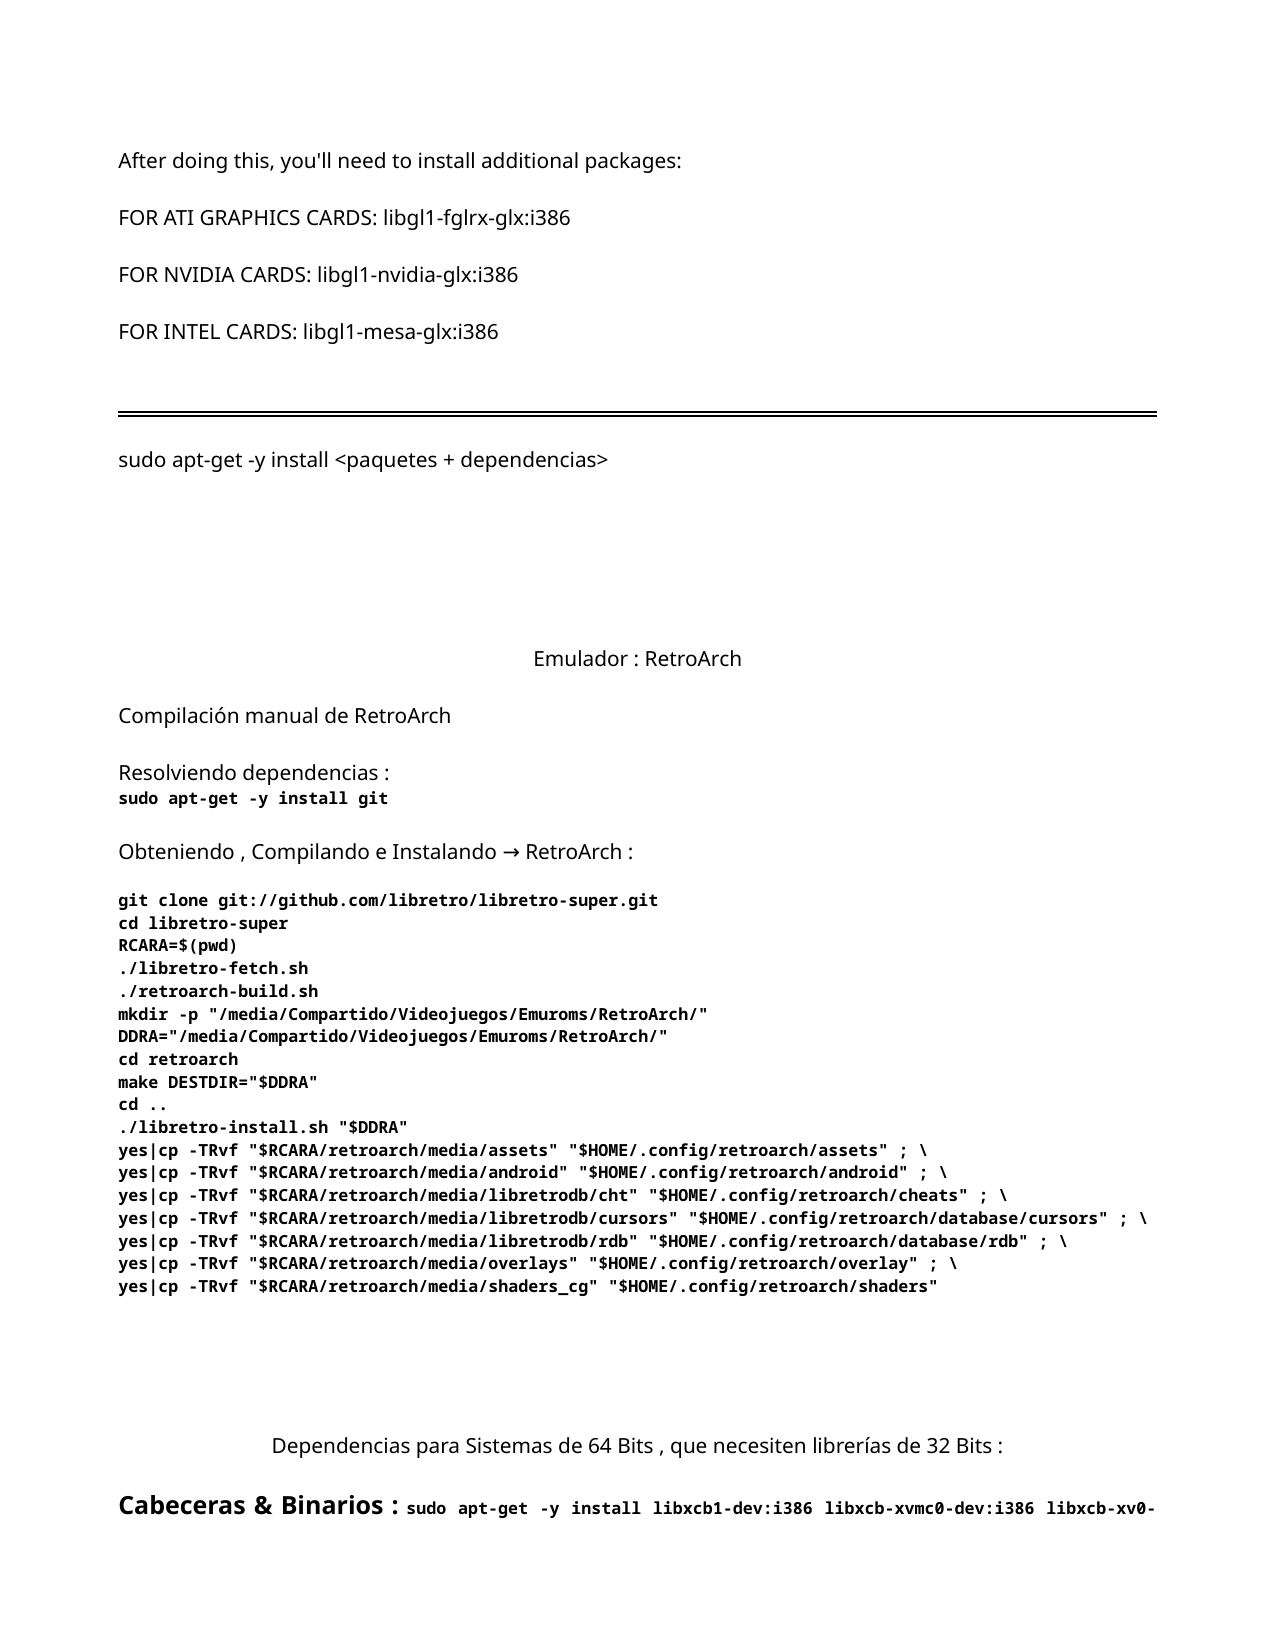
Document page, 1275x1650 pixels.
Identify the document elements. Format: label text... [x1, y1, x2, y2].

text sudo apt-get -y install <paquetes + dependencias> [118, 445, 1157, 473]
text ./retroarch-build.sh [118, 979, 1157, 1002]
text FOR INTEL CARDS: libgl1-mesa-glx:i386 [118, 317, 1157, 346]
text yes|cp -TRvf "$RCARA/retroarch/media/android" "$HOME/.config/retroarch/android" ; \ [118, 1161, 1157, 1184]
text yes|cp -TRvf "$RCARA/retroarch/media/shaders_cg" "$HOME/.config/retroarch/shaders" [118, 1274, 1157, 1297]
text ./libretro-fetch.sh [118, 957, 1157, 979]
text Emulador : RetroArch [118, 644, 1157, 672]
text Obteniendo , Compilando e Instalando → RetroArch : [118, 837, 1157, 866]
text Dependencias para Sistemas de 64 Bits , que necesiten librerías de 32 Bits : [118, 1431, 1157, 1459]
text Cabeceras & Binarios : sudo apt-get -y install libxcb1-dev:i386 libxcb-xvmc0-dev:i386 libxcb-xv0- [118, 1488, 1157, 1522]
text After doing this, you'll need to install additional packages: [118, 147, 1157, 175]
text cd .. [118, 1093, 1157, 1116]
text make DESTDIR="$DDRA" [118, 1070, 1157, 1093]
text yes|cp -TRvf "$RCARA/retroarch/media/assets" "$HOME/.config/retroarch/assets" ; \ [118, 1138, 1157, 1161]
text git clone git://github.com/libretro/libretro-super.git [118, 888, 1157, 911]
text RCARA=$(pwd) [118, 934, 1157, 957]
text cd libretro-super [118, 911, 1157, 934]
text sudo apt-get -y install git [118, 786, 1157, 809]
text yes|cp -TRvf "$RCARA/retroarch/media/overlays" "$HOME/.config/retroarch/overlay" ; \ [118, 1252, 1157, 1274]
text DDRA="/media/Compartido/Videojuegos/Emuroms/RetroArch/" [118, 1025, 1157, 1047]
text cd retroarch [118, 1047, 1157, 1070]
text Resolviendo dependencias : [118, 758, 1157, 786]
text yes|cp -TRvf "$RCARA/retroarch/media/libretrodb/cursors" "$HOME/.config/retroarch/database/cursors" ; \ [118, 1206, 1157, 1229]
text ./libretro-install.sh "$DDRA" [118, 1116, 1157, 1138]
text mkdir -p "/media/Compartido/Videojuegos/Emuroms/RetroArch/" [118, 1002, 1157, 1025]
text Compilación manual de RetroArch [118, 701, 1157, 729]
text yes|cp -TRvf "$RCARA/retroarch/media/libretrodb/rdb" "$HOME/.config/retroarch/database/rdb" ; \ [118, 1229, 1157, 1252]
text yes|cp -TRvf "$RCARA/retroarch/media/libretrodb/cht" "$HOME/.config/retroarch/cheats" ; \ [118, 1184, 1157, 1206]
text FOR ATI GRAPHICS CARDS: libgl1-fglrx-glx:i386 [118, 203, 1157, 232]
text FOR NVIDIA CARDS: libgl1-nvidia-glx:i386 [118, 260, 1157, 289]
